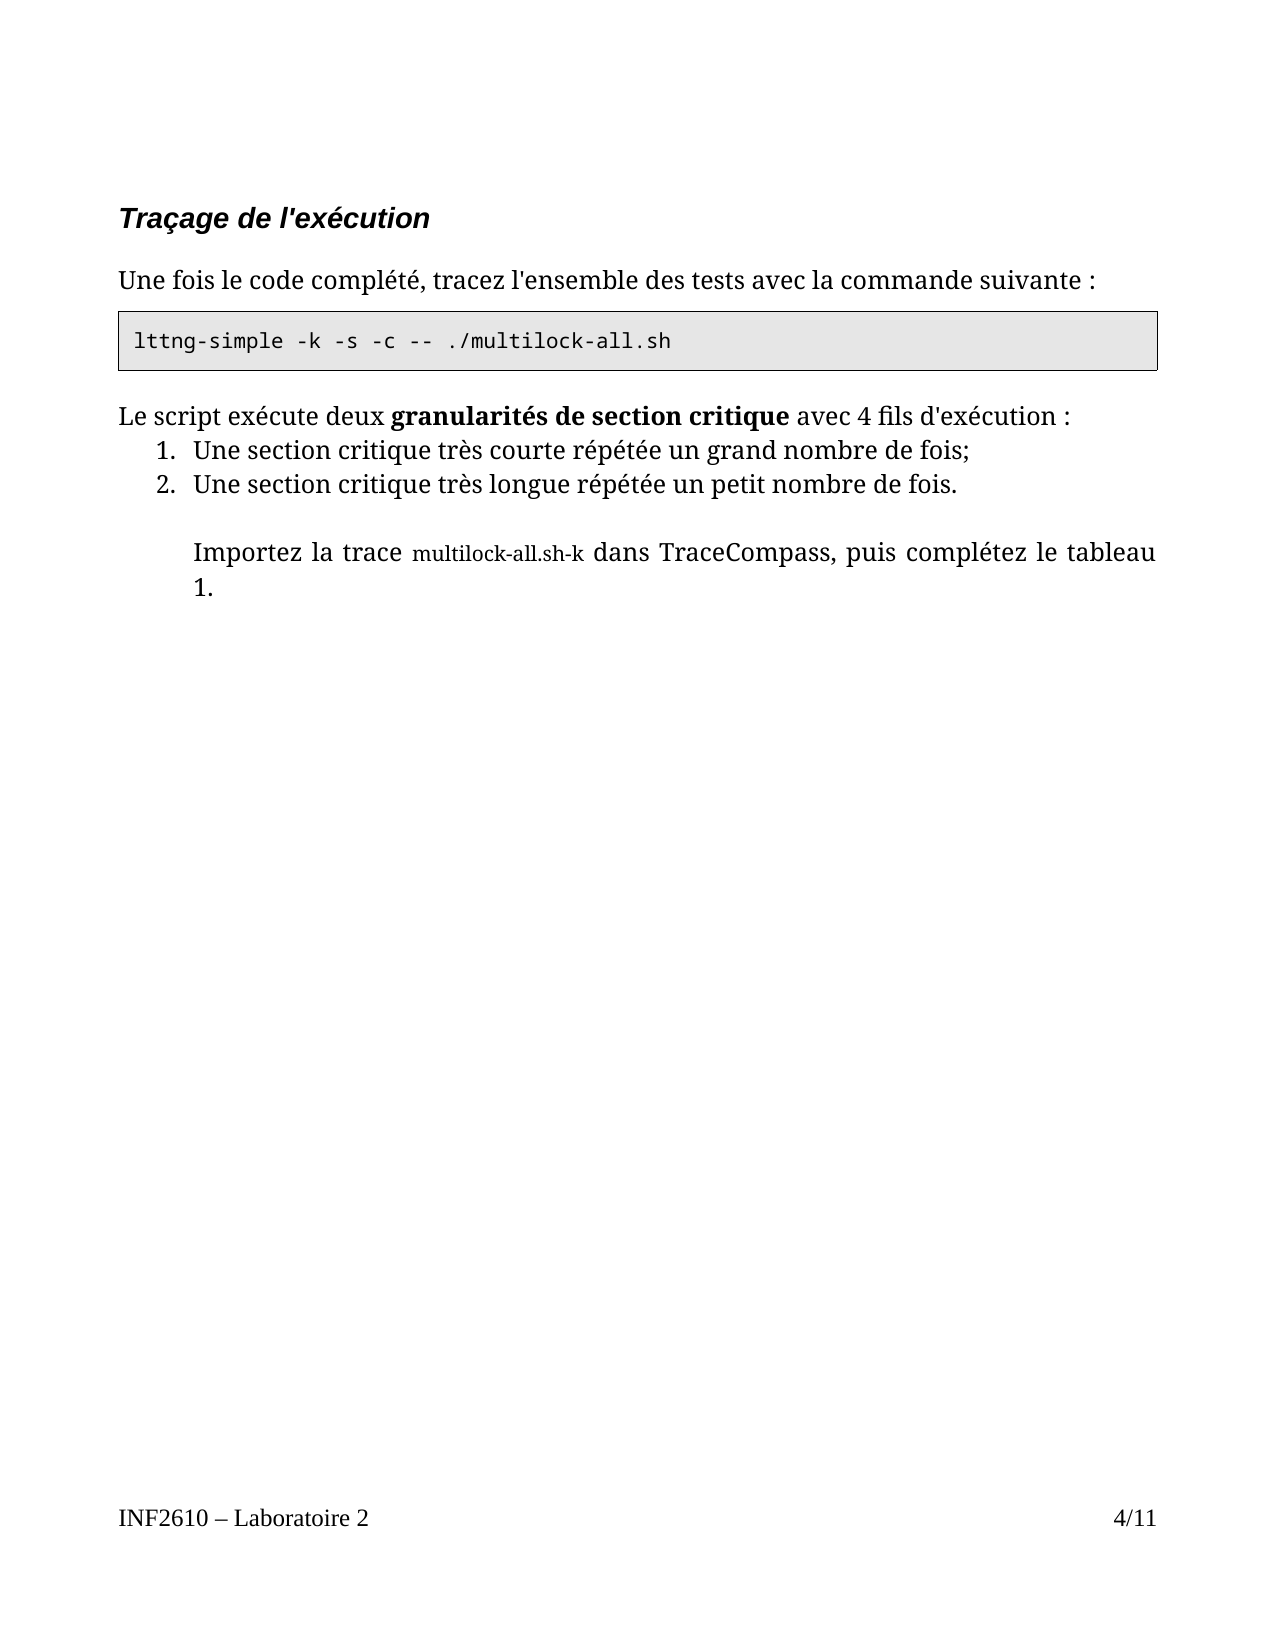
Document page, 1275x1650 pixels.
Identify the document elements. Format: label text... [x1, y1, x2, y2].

subtitle Traçage de l'exécution [118, 201, 1157, 235]
text Le script exécute deux granularités de section critique avec 4 fils d'exécution : [118, 399, 1157, 433]
list Une section critique très longue répétée un petit nombre de fois. [156, 467, 1157, 501]
text lttng-simple -k -s -c -- ./multilock-all.sh [119, 312, 1157, 370]
list Importez la trace multilock-all.sh-k dans TraceCompass, puis complétez le tableau 1. [156, 535, 1157, 603]
text Une fois le code complété, tracez l'ensemble des tests avec la commande suivante : [118, 262, 1157, 296]
list Une section critique très courte répétée un grand nombre de fois; [156, 433, 1157, 467]
